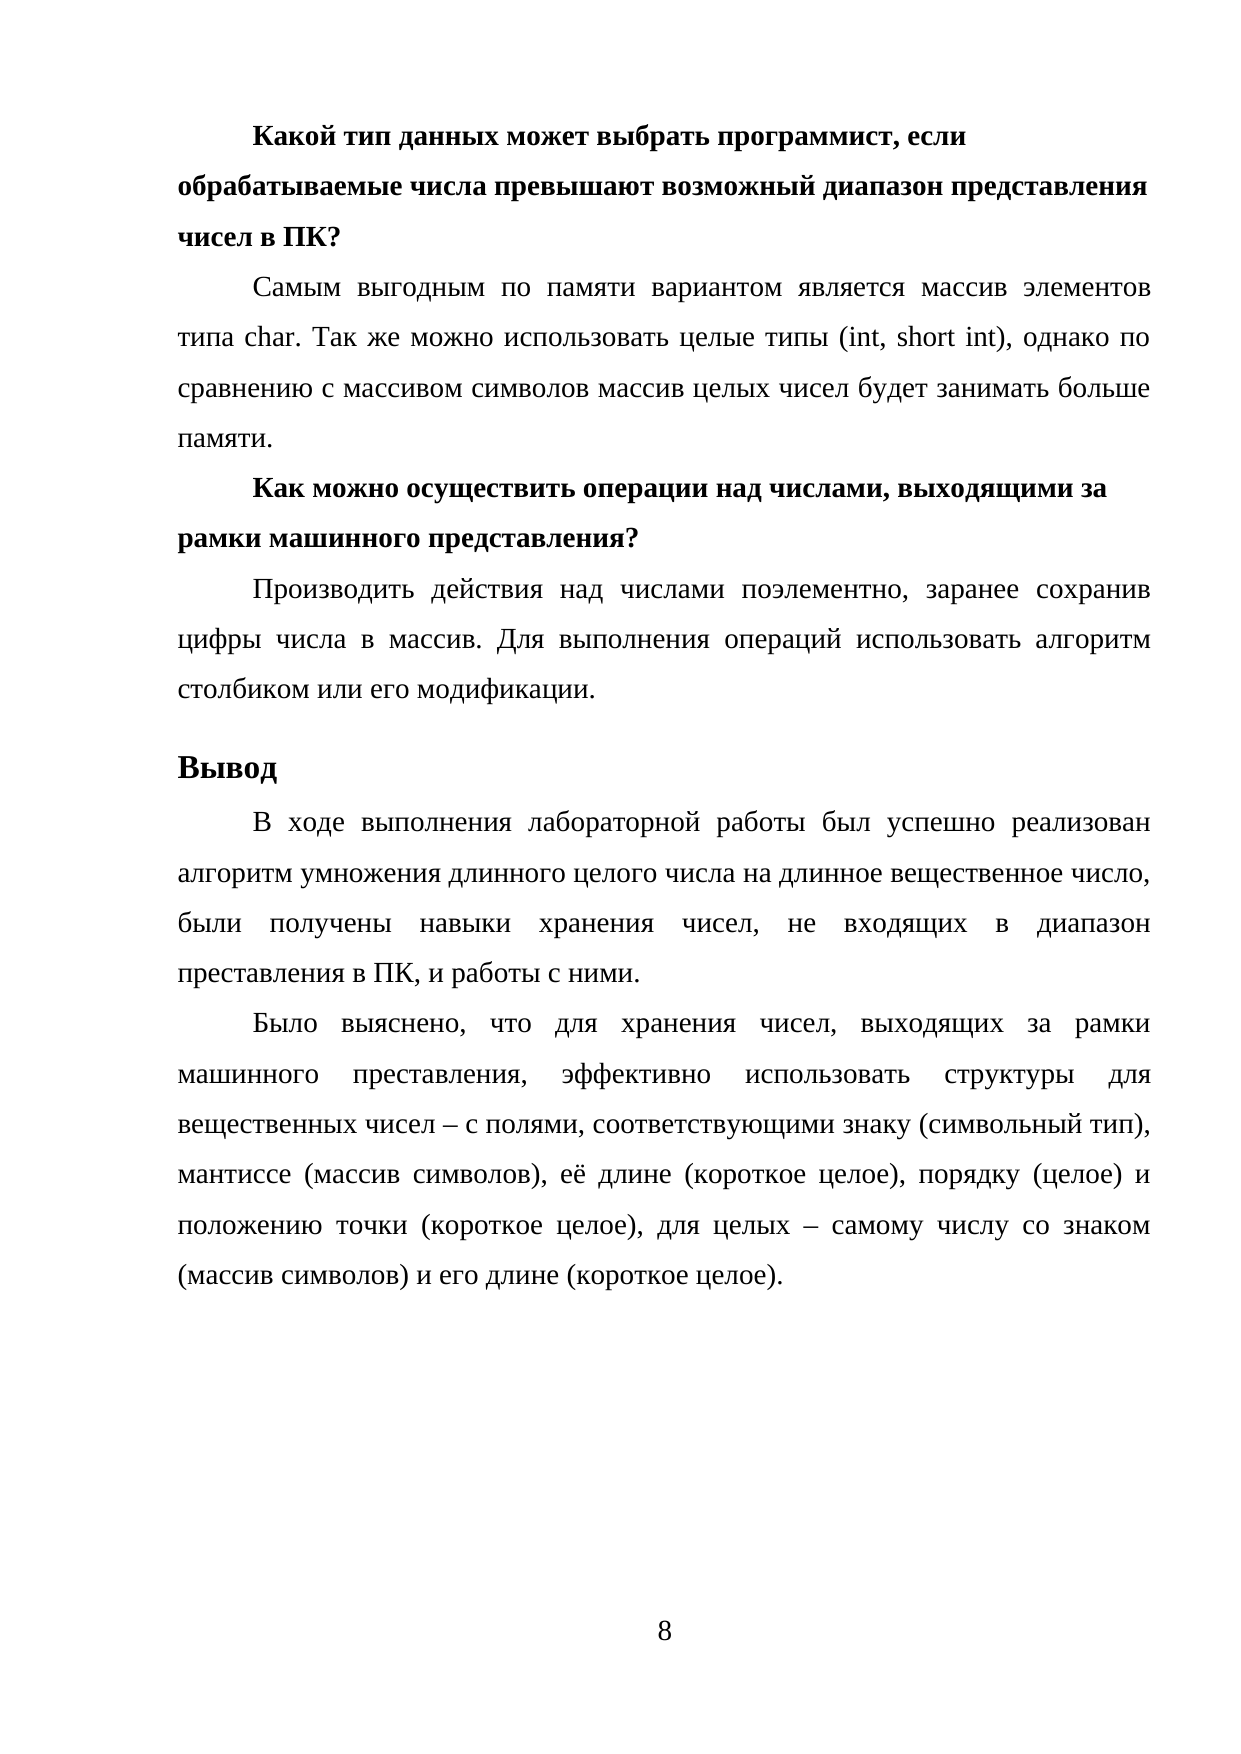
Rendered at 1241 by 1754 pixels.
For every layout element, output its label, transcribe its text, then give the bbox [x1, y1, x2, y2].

text Производить действия над числами поэлементно, заранее сохранив цифры числа в массив. Для выполнения операций использовать алгоритм столбиком или его модификации. [177, 571, 1152, 705]
text Самым выгодным по памяти вариантом является массив элементов типа char. Так же можно использовать целые типы (int, short int), однако по сравнению с массивом символов массив целых чисел будет занимать больше памяти. [177, 269, 1152, 453]
text Какой тип данных может выбрать программист, если обрабатываемые числа превышают возможный диапазон представления чисел в ПК? [177, 118, 1152, 252]
subtitle Вывод [177, 747, 1152, 785]
text Было выяснено, что для хранения чисел, выходящих за рамки машинного преставления, эффективно использовать структуры для вещественных чисел – с полями, соответствующими знаку (символьный тип), мантиссе (массив символов), её длине (короткое целое), порядку (целое) и положению точки (короткое целое), для целых – самому числу со знаком (массив символов) и его длине (короткое целое). [177, 1006, 1152, 1291]
text Как можно осуществить операции над числами, выходящими за рамки машинного представления? [177, 470, 1152, 554]
text В ходе выполнения лабораторной работы был успешно реализован алгоритм умножения длинного целого числа на длинное вещественное число, были получены навыки хранения чисел, не входящих в диапазон преставления в ПК, и работы с ними. [177, 804, 1152, 989]
